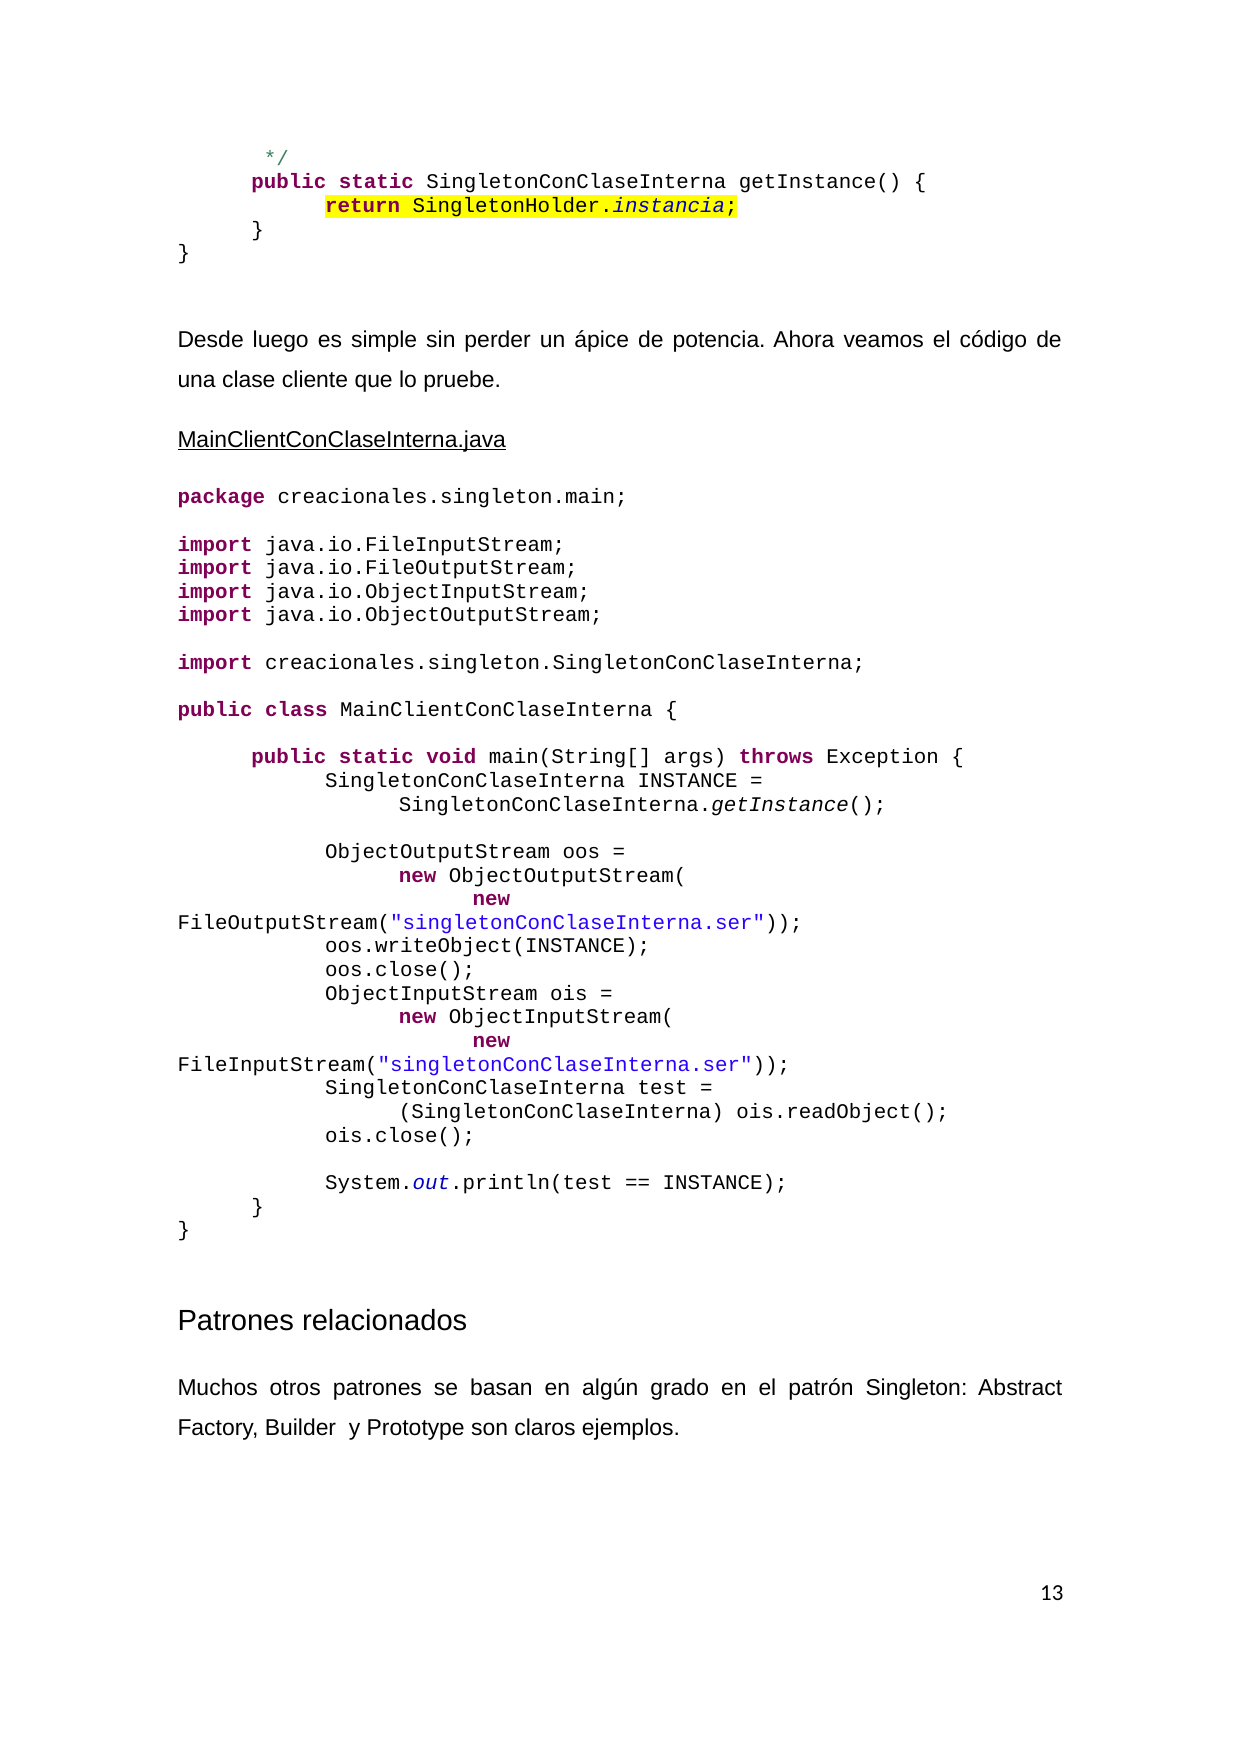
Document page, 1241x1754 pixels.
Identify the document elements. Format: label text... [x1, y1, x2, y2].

text public class MainClientConClaseInterna { [177, 699, 1063, 723]
text public static SingletonConClaseInterna getInstance() { [177, 171, 1063, 195]
text } [177, 218, 1063, 242]
text import java.io.FileInputStream; [177, 533, 1063, 557]
text Patrones relacionados [177, 1303, 1063, 1337]
text import java.io.ObjectInputStream; [177, 581, 1063, 604]
text import creacionales.singleton.SingletonConClaseInterna; [177, 652, 1063, 675]
text SingletonConClaseInterna test = [177, 1077, 1063, 1101]
text } [177, 1219, 1063, 1243]
text package creacionales.singleton.main; [177, 486, 1063, 510]
text SingletonConClaseInterna.getInstance(); [177, 794, 1063, 817]
text new FileOutputStream("singletonConClaseInterna.ser")); [177, 888, 1063, 936]
text (SingletonConClaseInterna) ois.readObject(); [177, 1101, 1063, 1125]
text ObjectInputStream ois = [177, 983, 1063, 1006]
text import java.io.ObjectOutputStream; [177, 604, 1063, 628]
text new ObjectOutputStream( [177, 864, 1063, 888]
text System.out.println(test == INSTANCE); [177, 1172, 1063, 1196]
text import java.io.FileOutputStream; [177, 557, 1063, 581]
text } [177, 242, 1063, 266]
text return SingletonHolder.instancia; [177, 195, 1063, 218]
text oos.close(); [177, 959, 1063, 983]
text new FileInputStream("singletonConClaseInterna.ser")); [177, 1030, 1063, 1077]
text oos.writeObject(INSTANCE); [177, 936, 1063, 959]
text new ObjectInputStream( [177, 1006, 1063, 1030]
text ois.close(); [177, 1125, 1063, 1148]
text } [177, 1196, 1063, 1219]
text public static void main(String[] args) throws Exception { [177, 746, 1063, 770]
text ObjectOutputStream oos = [177, 841, 1063, 864]
text MainClientConClaseInterna.java [177, 426, 1063, 452]
text */ [177, 148, 1063, 171]
text Desde luego es simple sin perder un ápice de potencia. Ahora veamos el código de una clase cliente que lo pruebe. [177, 326, 1063, 392]
text SingletonConClaseInterna INSTANCE = [177, 770, 1063, 794]
text Muchos otros patrones se basan en algún grado en el patrón Singleton: Abstract Factory, Builder y Prototype son claros ejemplos. [177, 1374, 1063, 1440]
